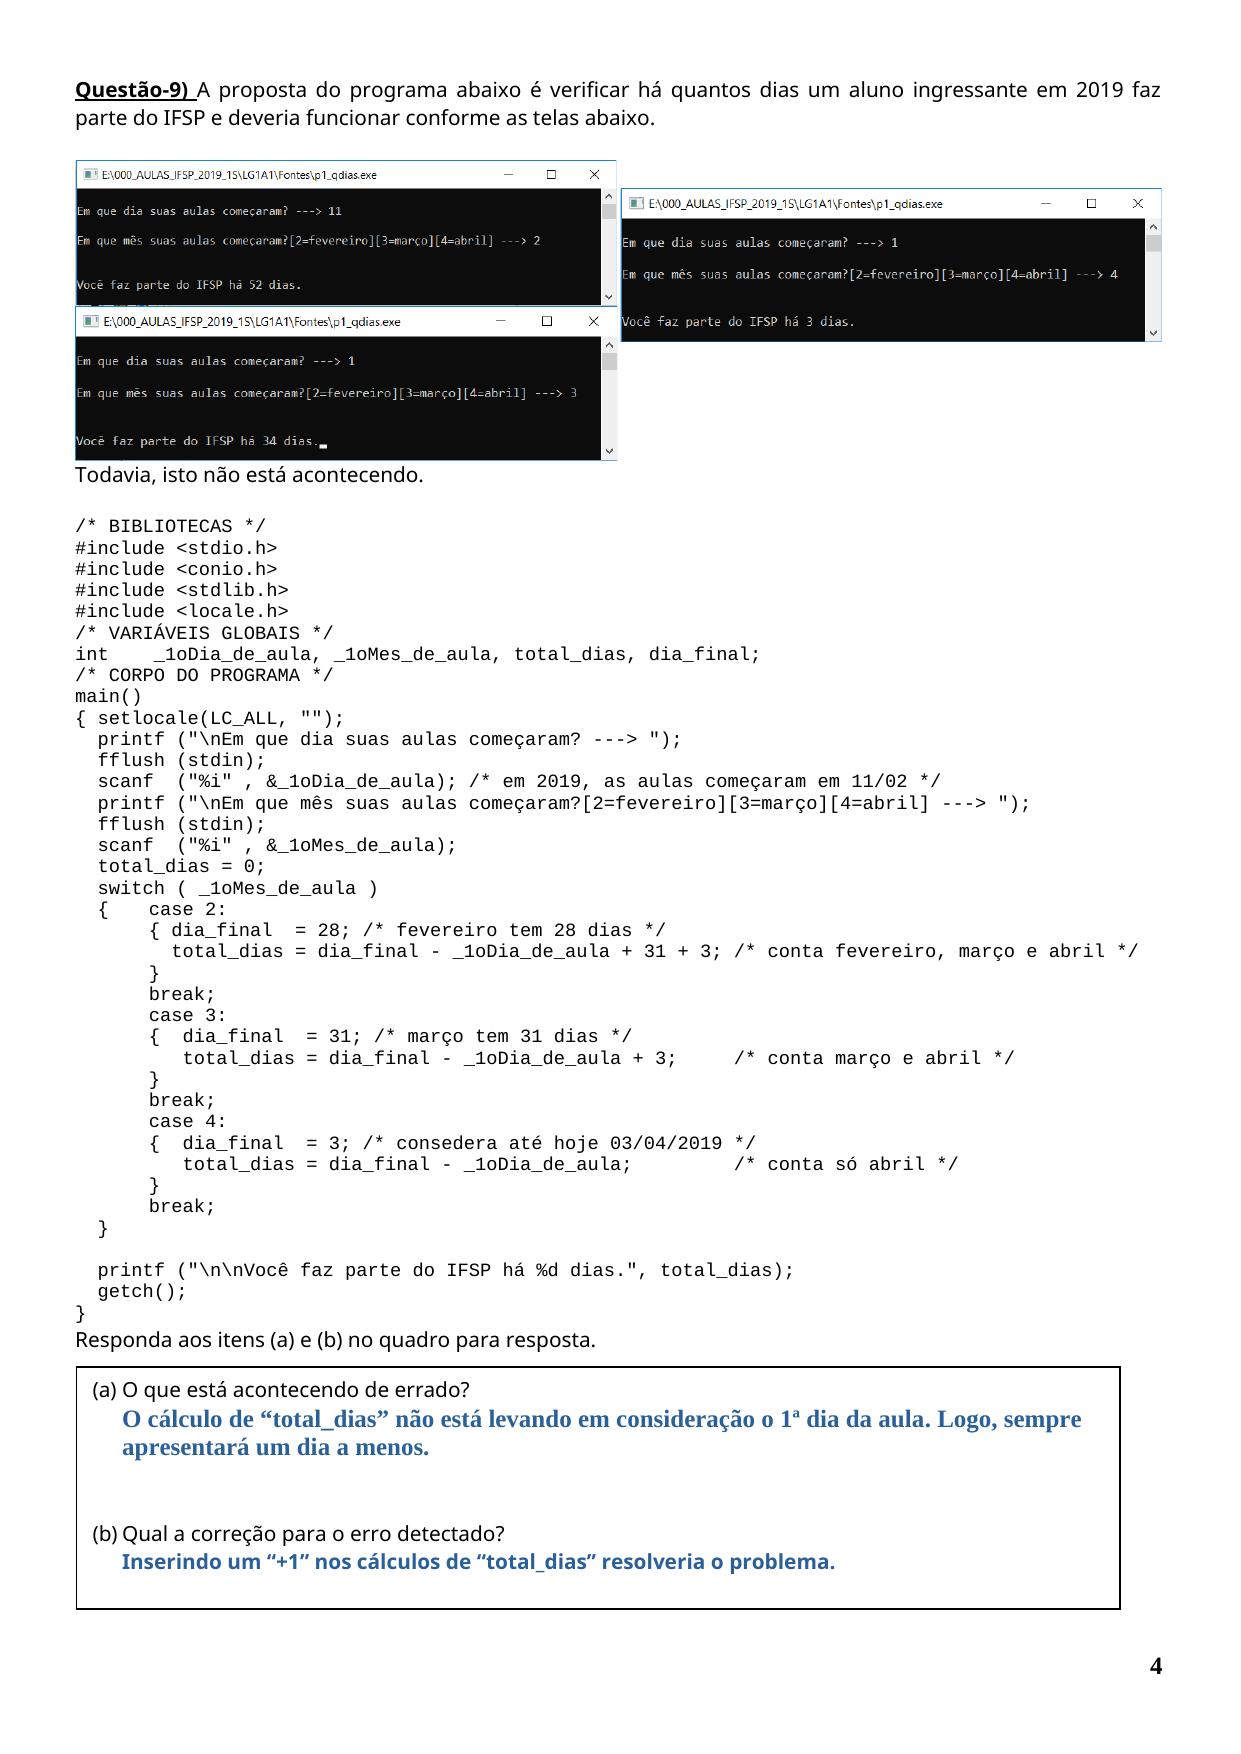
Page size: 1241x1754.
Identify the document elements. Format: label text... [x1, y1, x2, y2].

text break; [75, 985, 1162, 1006]
text { dia_final = 28; /* fevereiro tem 28 dias */ [75, 921, 1162, 942]
text } [75, 1176, 1162, 1197]
text fflush (stdin); [75, 751, 1162, 772]
text { setlocale(LC_ALL, ""); [75, 708, 1162, 730]
picture [620, 188, 1162, 342]
text } [75, 963, 1162, 985]
text #include <stdlib.h> [75, 581, 1162, 602]
text break; [75, 1091, 1162, 1112]
text total_dias = dia_final - _1oDia_de_aula + 31 + 3; /* conta fevereiro, março e abril */ [75, 942, 1162, 963]
text scanf ("%i" , &_1oDia_de_aula); /* em 2019, as aulas começaram em 11/02 */ [75, 772, 1162, 793]
text getch(); [75, 1282, 1162, 1303]
list Qual a correção para o erro detectado? [92, 1519, 1104, 1547]
text { case 2: [75, 900, 1162, 921]
text { dia_final = 31; /* março tem 31 dias */ [75, 1027, 1162, 1048]
text /* CORPO DO PROGRAMA */ [75, 666, 1162, 687]
text #include <stdio.h> [75, 538, 1162, 560]
text } [75, 1218, 1162, 1240]
text case 3: [75, 1006, 1162, 1027]
text switch ( _1oMes_de_aula ) [75, 878, 1162, 900]
text printf ("\nEm que mês suas aulas começaram?[2=fevereiro][3=março][4=abril] ---> "); [75, 793, 1162, 815]
text printf ("\n\nVocê faz parte do IFSP há %d dias.", total_dias); [75, 1261, 1162, 1282]
picture [75, 160, 618, 461]
text case 4: [75, 1112, 1162, 1133]
text Todavia, isto não está acontecendo. [75, 460, 1162, 489]
text total_dias = dia_final - _1oDia_de_aula + 3; /* conta março e abril */ [75, 1048, 1162, 1070]
text total_dias = dia_final - _1oDia_de_aula; /* conta só abril */ [75, 1155, 1162, 1176]
text { dia_final = 3; /* consedera até hoje 03/04/2019 */ [75, 1133, 1162, 1155]
text int _1oDia_de_aula, _1oMes_de_aula, total_dias, dia_final; [75, 645, 1162, 666]
text fflush (stdin); [75, 815, 1162, 836]
text break; [75, 1197, 1162, 1218]
text Questão-9) A proposta do programa abaixo é verificar há quantos dias um aluno ingressante em 2019 faz parte do IFSP e deveria funcionar conforme as telas abaixo. [75, 75, 1162, 132]
text /* VARIÁVEIS GLOBAIS */ [75, 623, 1162, 645]
text /* BIBLIOTECAS */ [75, 517, 1162, 538]
text O cálculo de “total_dias” não está levando em consideração o 1ª dia da aula. Logo, sempre apresentará um dia a menos. [122, 1404, 1104, 1461]
text #include <conio.h> [75, 560, 1162, 581]
text Inserindo um “+1” nos cálculos de “total_dias” resolveria o problema. [122, 1547, 1104, 1576]
list O que está acontecendo de errado? [92, 1375, 1104, 1404]
text Responda aos itens (a) e (b) no quadro para resposta. [75, 1325, 1162, 1353]
text main() [75, 687, 1162, 708]
text #include <locale.h> [75, 602, 1162, 623]
text } [75, 1070, 1162, 1091]
text } [75, 1303, 1162, 1325]
text printf ("\nEm que dia suas aulas começaram? ---> "); [75, 730, 1162, 751]
text scanf ("%i" , &_1oMes_de_aula); [75, 836, 1162, 857]
text total_dias = 0; [75, 857, 1162, 878]
